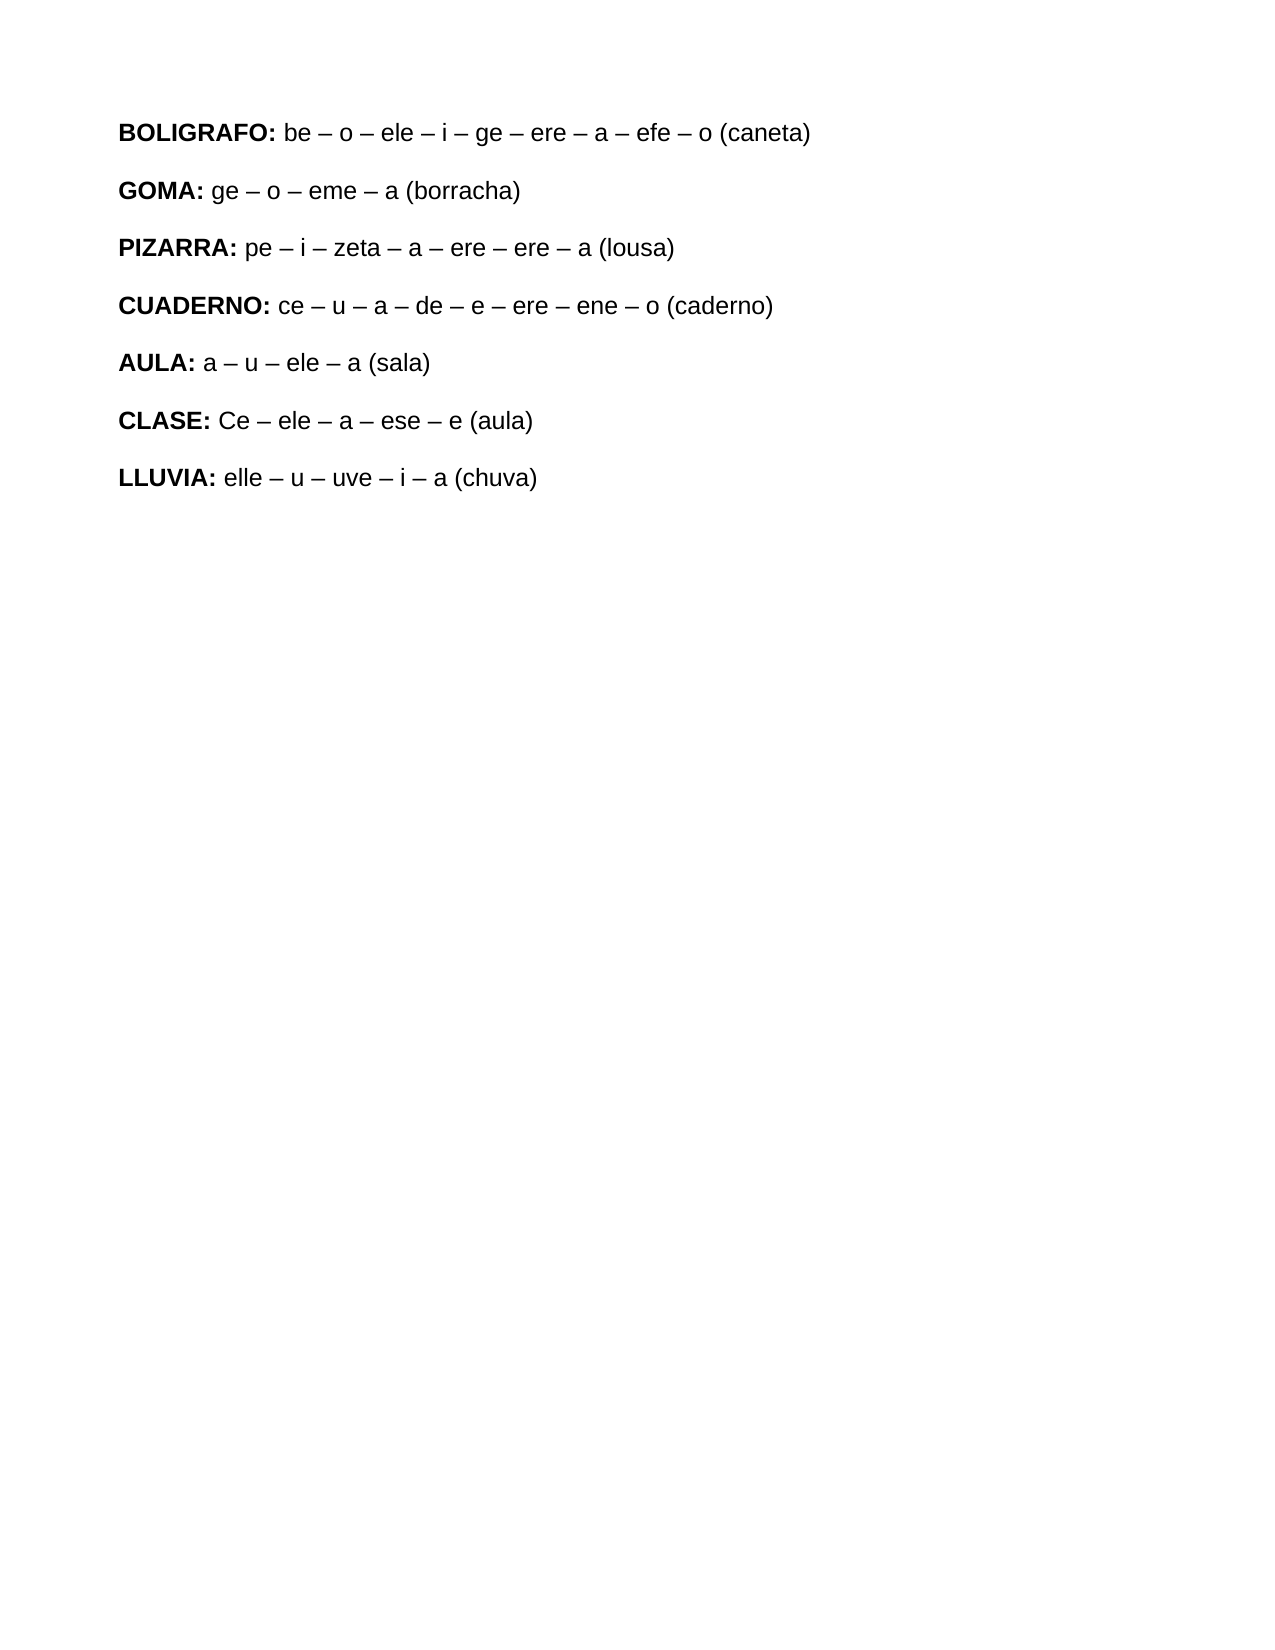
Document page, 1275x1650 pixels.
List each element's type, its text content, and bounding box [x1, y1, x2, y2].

text GOMA: ge – o – eme – a (borracha) [118, 176, 1157, 204]
text PIZARRA: pe – i – zeta – a – ere – ere – a (lousa) [118, 233, 1157, 262]
text AULA: a – u – ele – a (sala) [118, 348, 1157, 377]
text LLUVIA: elle – u – uve – i – a (chuva) [118, 463, 1157, 492]
text BOLIGRAFO: be – o – ele – i – ge – ere – a – efe – o (caneta) [118, 118, 1157, 147]
text CUADERNO: ce – u – a – de – e – ere – ene – o (caderno) [118, 291, 1157, 319]
text CLASE: Ce – ele – a – ese – e (aula) [118, 406, 1157, 434]
